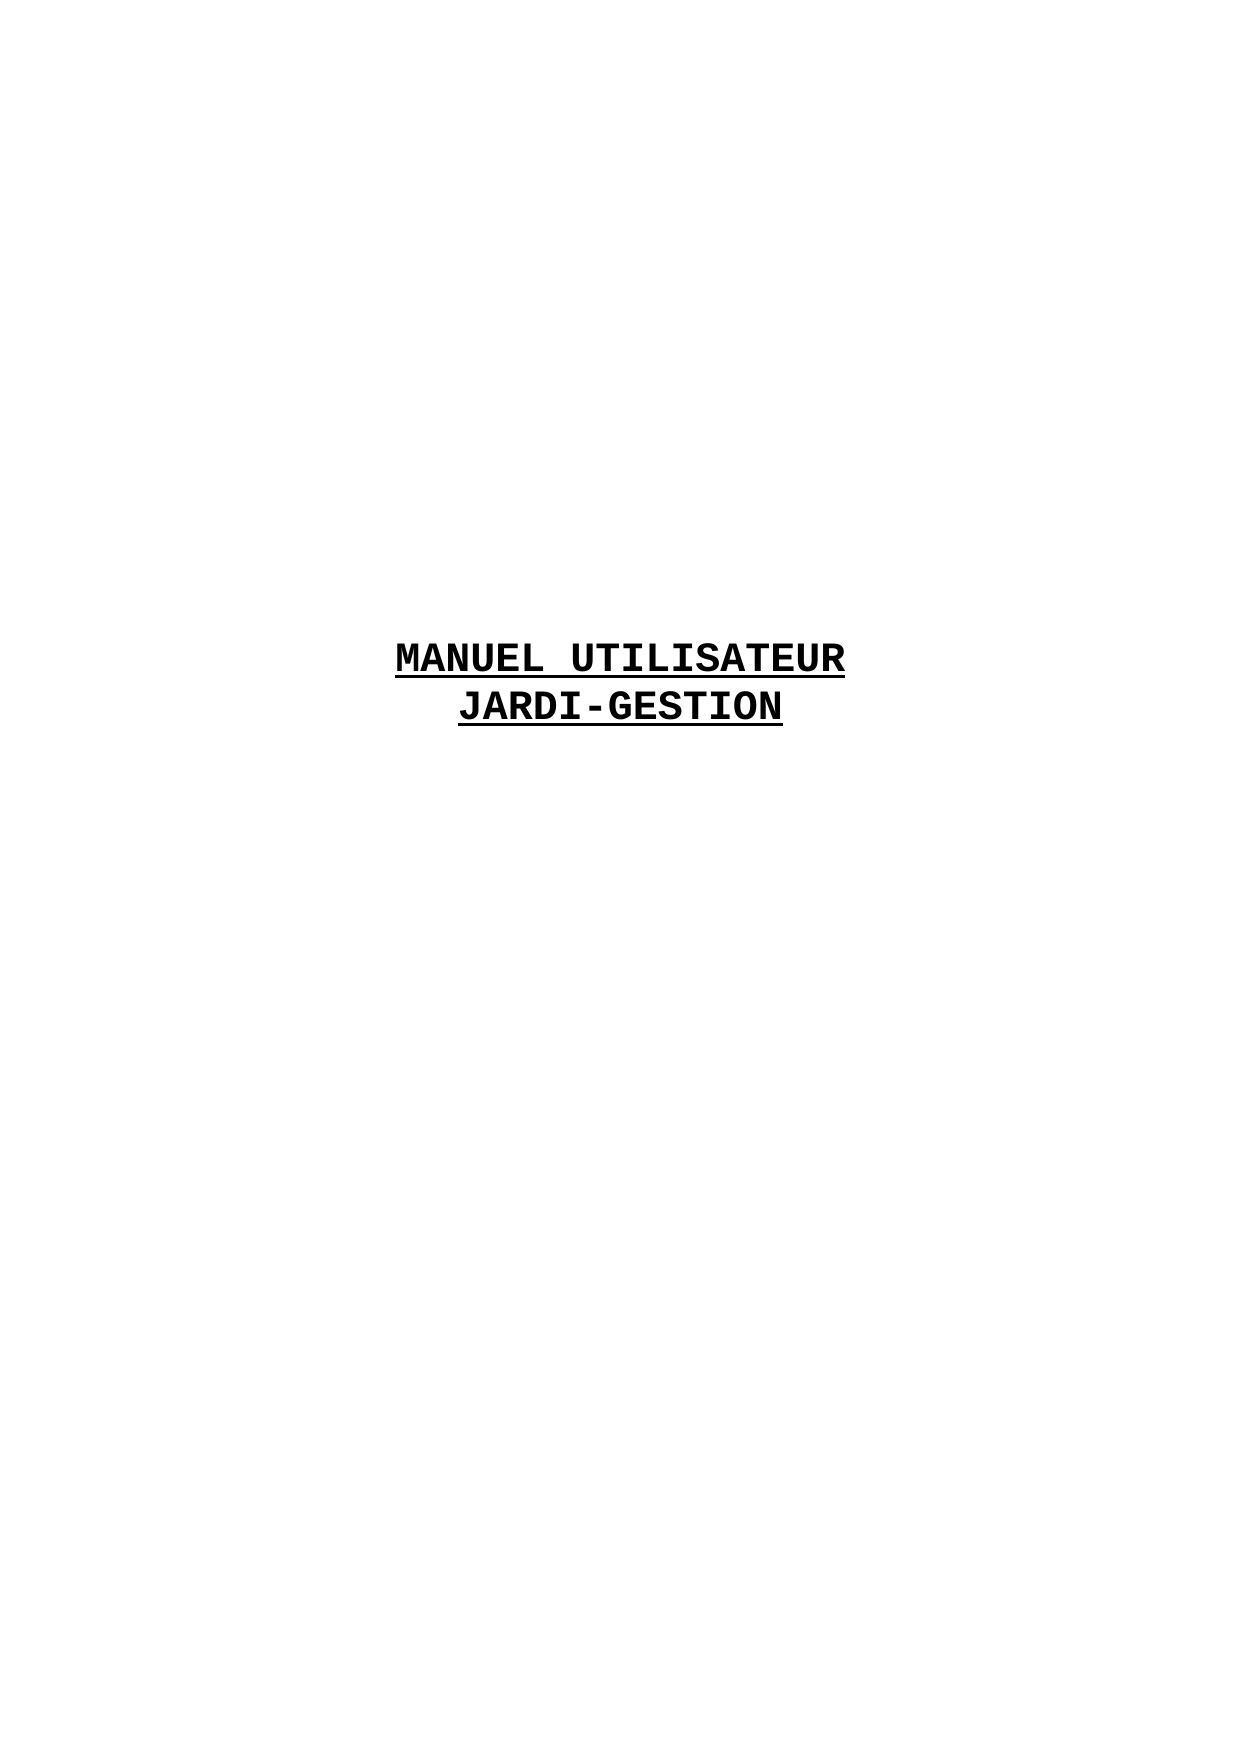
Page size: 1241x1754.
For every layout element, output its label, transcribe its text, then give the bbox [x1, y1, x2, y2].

text JARDI-GESTION [118, 684, 1122, 732]
text MANUEL UTILISATEUR [118, 637, 1122, 684]
